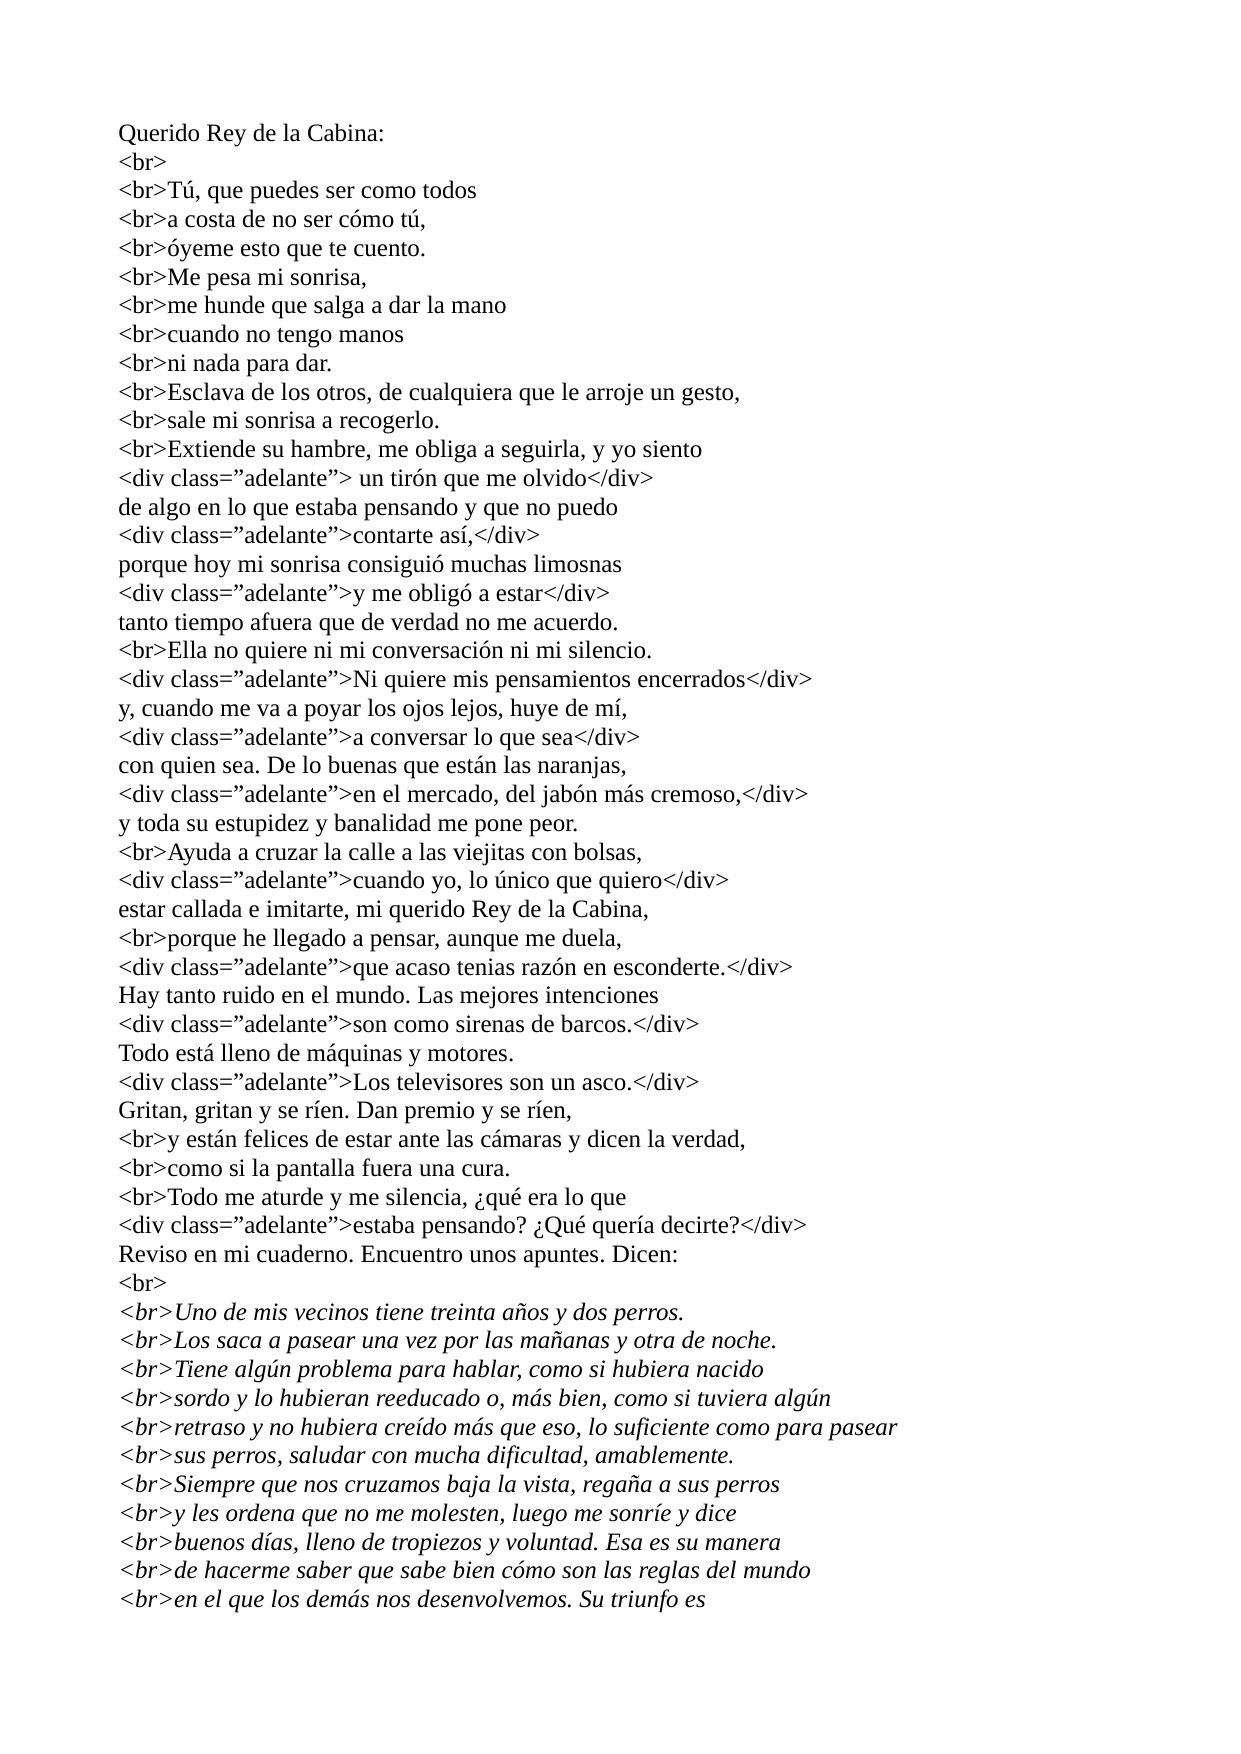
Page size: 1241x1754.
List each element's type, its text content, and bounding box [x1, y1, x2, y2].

text tanto tiempo afuera que de verdad no me acuerdo. [118, 607, 1122, 636]
text <br>Los saca a pasear una vez por las mañanas y otra de noche. [118, 1326, 1122, 1354]
text <br> [118, 147, 1122, 176]
text <br>retraso y no hubiera creído más que eso, lo suficiente como para pasear [118, 1412, 1122, 1441]
text <br>Extiende su hambre, me obliga a seguirla, y yo siento [118, 434, 1122, 463]
text <div class=”adelante”>estaba pensando? ¿Qué quería decirte?</div> [118, 1211, 1122, 1239]
text <br>Me pesa mi sonrisa, [118, 262, 1122, 291]
text <br> [118, 1268, 1122, 1297]
text <br>cuando no tengo manos [118, 319, 1122, 348]
text Hay tanto ruido en el mundo. Las mejores intenciones [118, 981, 1122, 1009]
text y, cuando me va a poyar los ojos lejos, huye de mí, [118, 693, 1122, 722]
text <br>Esclava de los otros, de cualquiera que le arroje un gesto, [118, 377, 1122, 406]
text porque hoy mi sonrisa consiguió muchas limosnas [118, 549, 1122, 578]
text <br>y les ordena que no me molesten, luego me sonríe y dice [118, 1498, 1122, 1527]
text <div class=”adelante”>a conversar lo que sea</div> [118, 722, 1122, 751]
text <br>de hacerme saber que sabe bien cómo son las reglas del mundo [118, 1556, 1122, 1584]
text <br>a costa de no ser cómo tú, [118, 204, 1122, 233]
text <br>óyeme esto que te cuento. [118, 233, 1122, 262]
text <div class=”adelante”>en el mercado, del jabón más cremoso,</div> [118, 779, 1122, 808]
text <br>sale mi sonrisa a recogerlo. [118, 406, 1122, 434]
text <br>sordo y lo hubieran reeducado o, más bien, como si tuviera algún [118, 1383, 1122, 1412]
text Querido Rey de la Cabina: [118, 118, 1122, 147]
text <br>Uno de mis vecinos tiene treinta años y dos perros. [118, 1297, 1122, 1326]
text <br>ni nada para dar. [118, 348, 1122, 377]
text <div class=”adelante”>Ni quiere mis pensamientos encerrados</div> [118, 664, 1122, 693]
text <br>en el que los demás nos desenvolvemos. Su triunfo es [118, 1584, 1122, 1613]
text <br>sus perros, saludar con mucha dificultad, amablemente. [118, 1441, 1122, 1469]
text <br>buenos días, lleno de tropiezos y voluntad. Esa es su manera [118, 1527, 1122, 1556]
text <div class=”adelante”>son como sirenas de barcos.</div> [118, 1009, 1122, 1038]
text <br>y están felices de estar ante las cámaras y dicen la verdad, [118, 1124, 1122, 1153]
text <br>Ayuda a cruzar la calle a las viejitas con bolsas, [118, 837, 1122, 866]
text <div class=”adelante”>que acaso tenias razón en esconderte.</div> [118, 952, 1122, 981]
text Gritan, gritan y se ríen. Dan premio y se ríen, [118, 1096, 1122, 1124]
text <br>Siempre que nos cruzamos baja la vista, regaña a sus perros [118, 1469, 1122, 1498]
text <br>Tiene algún problema para hablar, como si hubiera nacido [118, 1354, 1122, 1383]
text estar callada e imitarte, mi querido Rey de la Cabina, [118, 894, 1122, 923]
text <br>como si la pantalla fuera una cura. [118, 1153, 1122, 1182]
text y toda su estupidez y banalidad me pone peor. [118, 808, 1122, 837]
text Todo está lleno de máquinas y motores. [118, 1038, 1122, 1067]
text con quien sea. De lo buenas que están las naranjas, [118, 751, 1122, 779]
text <br>Ella no quiere ni mi conversación ni mi silencio. [118, 636, 1122, 664]
text <div class=”adelante”>y me obligó a estar</div> [118, 578, 1122, 607]
text <div class=”adelante”>Los televisores son un asco.</div> [118, 1067, 1122, 1096]
text <div class=”adelante”>contarte así,</div> [118, 521, 1122, 549]
text <div class=”adelante”>cuando yo, lo único que quiero</div> [118, 866, 1122, 894]
text <br>me hunde que salga a dar la mano [118, 291, 1122, 319]
text Reviso en mi cuaderno. Encuentro unos apuntes. Dicen: [118, 1239, 1122, 1268]
text <br>Todo me aturde y me silencia, ¿qué era lo que [118, 1182, 1122, 1211]
text <br>Tú, que puedes ser como todos [118, 176, 1122, 204]
text <br>porque he llegado a pensar, aunque me duela, [118, 923, 1122, 952]
text <div class=”adelante”> un tirón que me olvido</div> [118, 463, 1122, 492]
text de algo en lo que estaba pensando y que no puedo [118, 492, 1122, 521]
